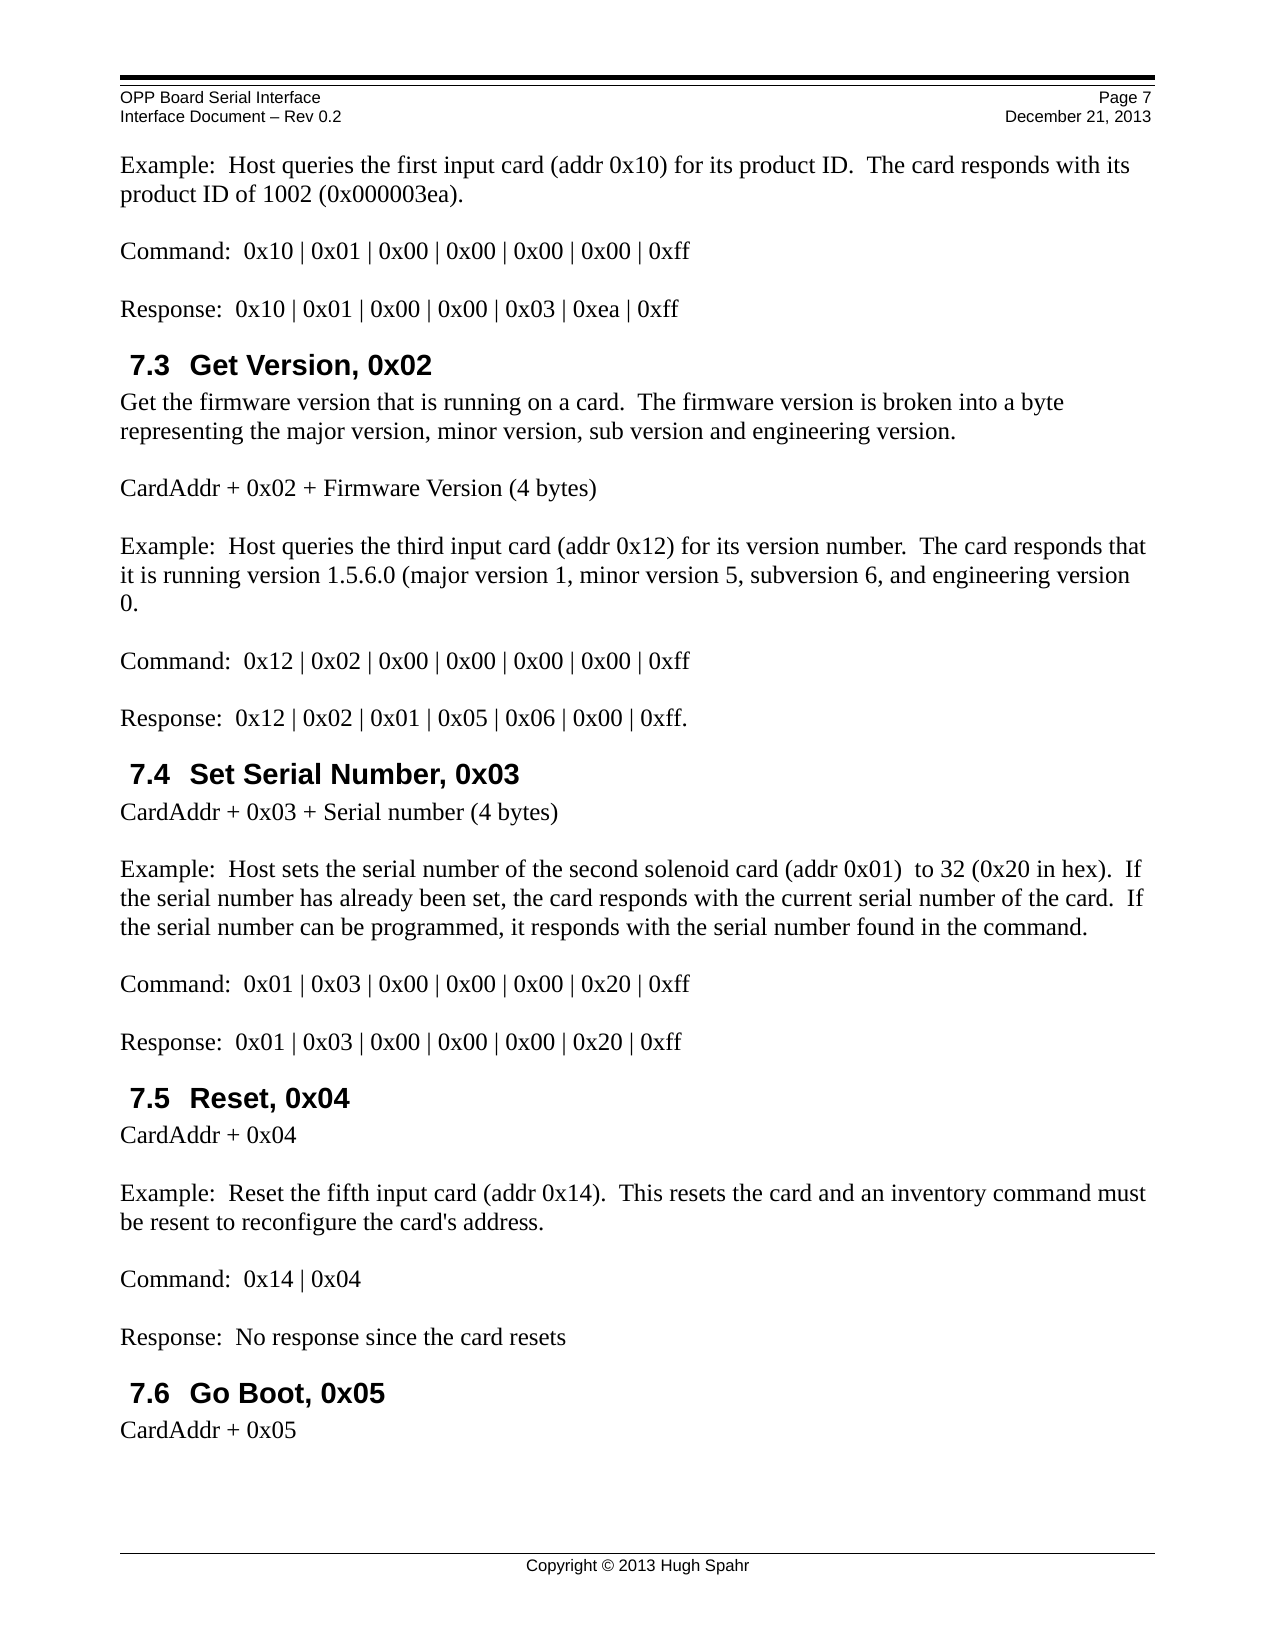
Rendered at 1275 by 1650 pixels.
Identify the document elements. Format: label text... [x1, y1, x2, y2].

text Response: No response since the card resets [120, 1322, 1155, 1351]
text CardAddr + 0x03 + Serial number (4 bytes) [120, 797, 1155, 826]
text Example: Reset the fifth input card (addr 0x14). This resets the card and an inventory command must be resent to reconfigure the card's address. [120, 1178, 1155, 1236]
text Example: Host queries the third input card (addr 0x12) for its version number. The card responds that it is running version 1.5.6.0 (major version 1, minor version 5, subversion 6, and engineering version 0. [120, 531, 1155, 617]
text Command: 0x01 | 0x03 | 0x00 | 0x00 | 0x00 | 0x20 | 0xff [120, 969, 1155, 998]
subtitle Get Version, 0x02 [129, 347, 1155, 381]
text Response: 0x10 | 0x01 | 0x00 | 0x00 | 0x03 | 0xea | 0xff [120, 294, 1155, 322]
text CardAddr + 0x04 [120, 1121, 1155, 1149]
text Command: 0x12 | 0x02 | 0x00 | 0x00 | 0x00 | 0x00 | 0xff [120, 646, 1155, 675]
text Get the firmware version that is running on a card. The firmware version is broken into a byte representing the major version, minor version, sub version and engineering version. [120, 387, 1155, 445]
subtitle Go Boot, 0x05 [129, 1376, 1155, 1409]
text Response: 0x01 | 0x03 | 0x00 | 0x00 | 0x00 | 0x20 | 0xff [120, 1027, 1155, 1056]
text Example: Host sets the serial number of the second solenoid card (addr 0x01) to 32 (0x20 in hex). If the serial number has already been set, the card responds with the current serial number of the card. If the serial number can be programmed, it responds with the serial number found in the command. [120, 854, 1155, 941]
text CardAddr + 0x02 + Firmware Version (4 bytes) [120, 473, 1155, 502]
text Command: 0x14 | 0x04 [120, 1264, 1155, 1293]
text Example: Host queries the first input card (addr 0x10) for its product ID. The card responds with its product ID of 1002 (0x000003ea). [120, 150, 1155, 207]
text Command: 0x10 | 0x01 | 0x00 | 0x00 | 0x00 | 0x00 | 0xff [120, 236, 1155, 265]
subtitle Set Serial Number, 0x03 [129, 757, 1155, 791]
text Response: 0x12 | 0x02 | 0x01 | 0x05 | 0x06 | 0x00 | 0xff. [120, 703, 1155, 732]
text CardAddr + 0x05 [120, 1415, 1155, 1444]
subtitle Reset, 0x04 [129, 1081, 1155, 1114]
